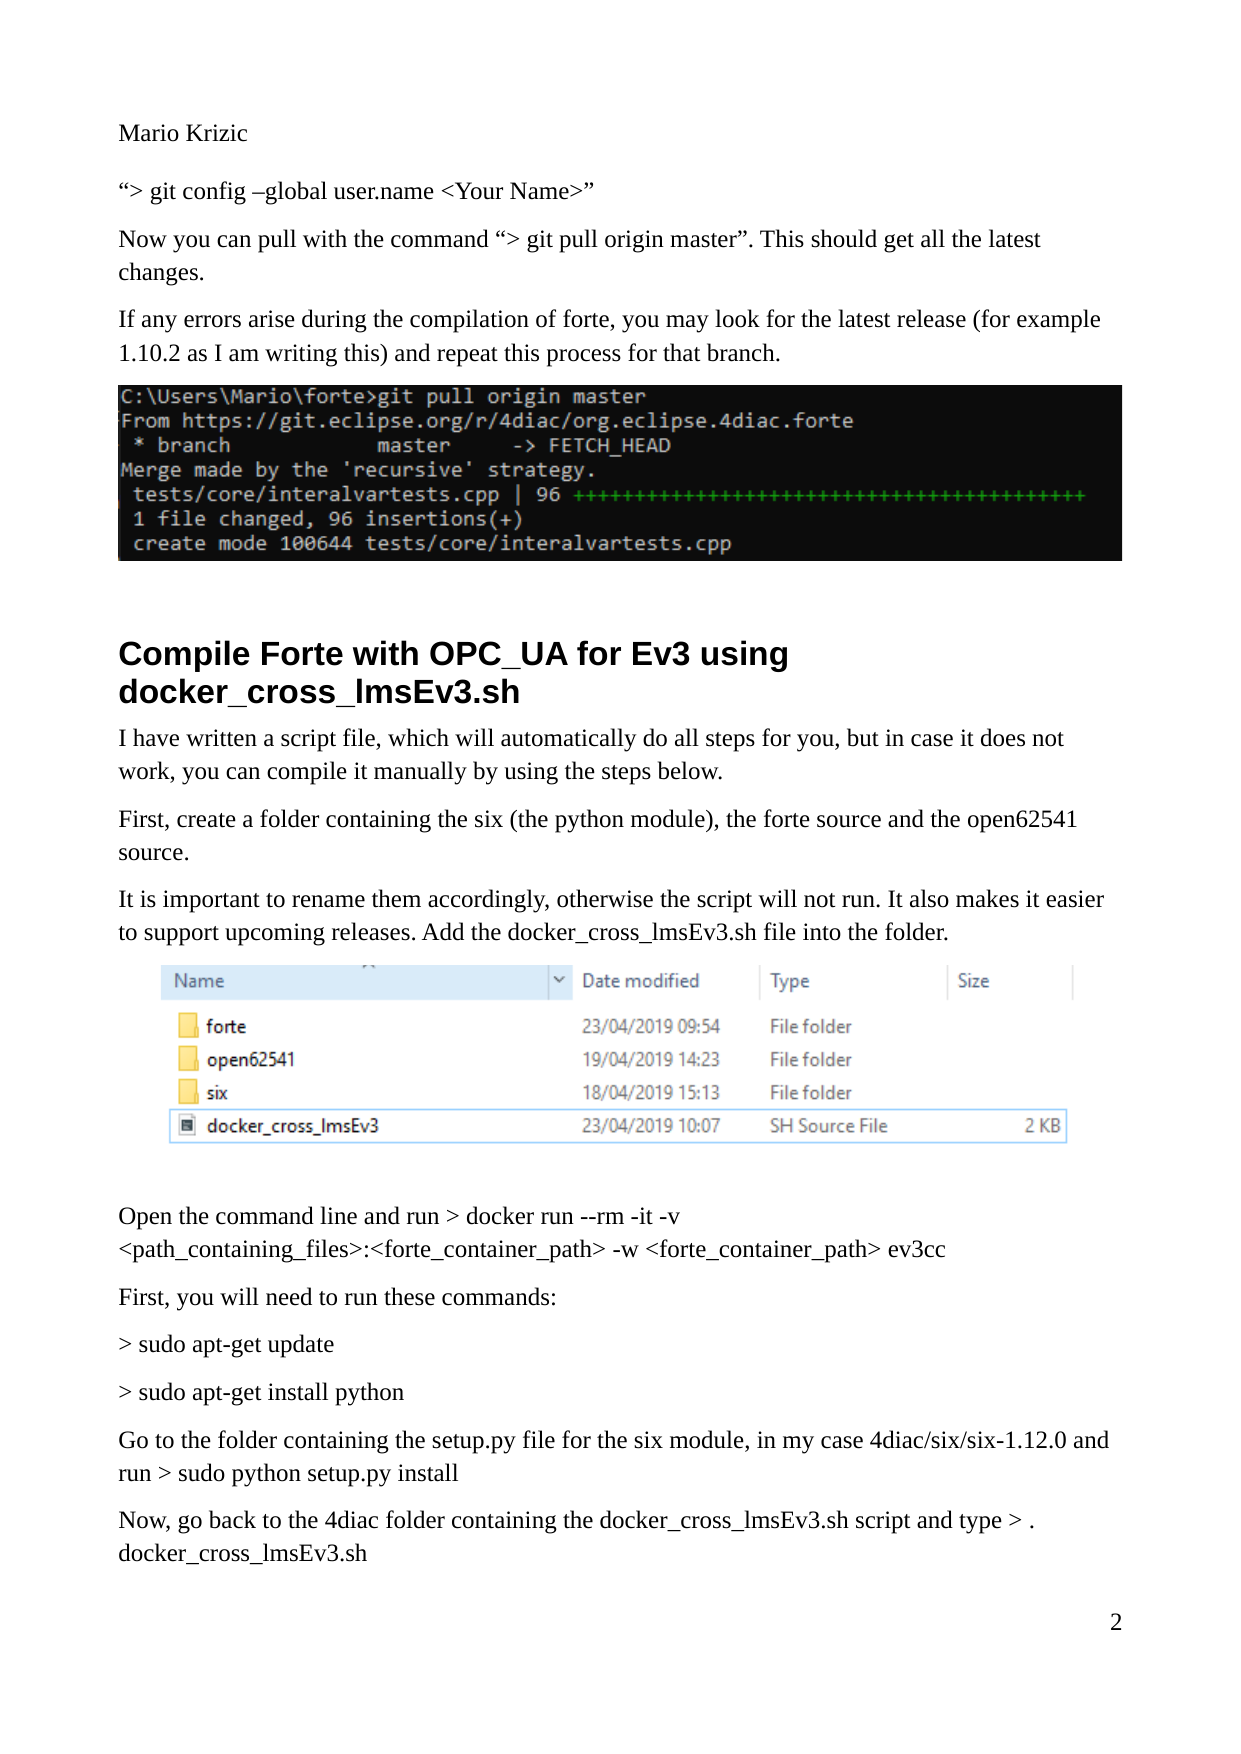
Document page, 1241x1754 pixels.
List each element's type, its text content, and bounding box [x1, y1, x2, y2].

text “> git config –global user.name <Your Name>” [118, 176, 1122, 205]
text Go to the folder containing the setup.py file for the six module, in my case 4diac/six/six-1.12.0 and run > sudo python setup.py install [118, 1425, 1122, 1486]
text First, you will need to run these commands: [118, 1282, 1122, 1311]
text It is important to rename them accordingly, otherwise the script will not run. It also makes it easier to support upcoming releases. Add the docker_cross_lmsEv3.sh file into the folder. [118, 884, 1122, 946]
text First, create a folder containing the six (the python module), the forte source and the open62541 source. [118, 804, 1122, 866]
subtitle Compile Forte with OPC_UA for Ev3 using docker_cross_lmsEv3.sh [118, 633, 1122, 711]
text Now you can pull with the command “> git pull origin master”. This should get all the latest changes. [118, 224, 1122, 286]
text > sudo apt-get update [118, 1329, 1122, 1358]
text If any errors arise during the compilation of forte, you may look for the latest release (for example 1.10.2 as I am writing this) and repeat this process for that branch. [118, 304, 1122, 366]
text I have written a script file, which will automatically do all steps for you, but in case it does not work, you can compile it manually by using the steps below. [118, 723, 1122, 785]
text Now, go back to the 4diac folder containing the docker_cross_lmsEv3.sh script and type > . docker_cross_lmsEv3.sh [118, 1505, 1122, 1567]
picture [160, 965, 1080, 1150]
picture [118, 385, 1123, 561]
text > sudo apt-get install python [118, 1377, 1122, 1406]
text Open the command line and run > docker run --rm -it -v <path_containing_files>:<forte_container_path> -w <forte_container_path> ev3cc [118, 1201, 1122, 1263]
